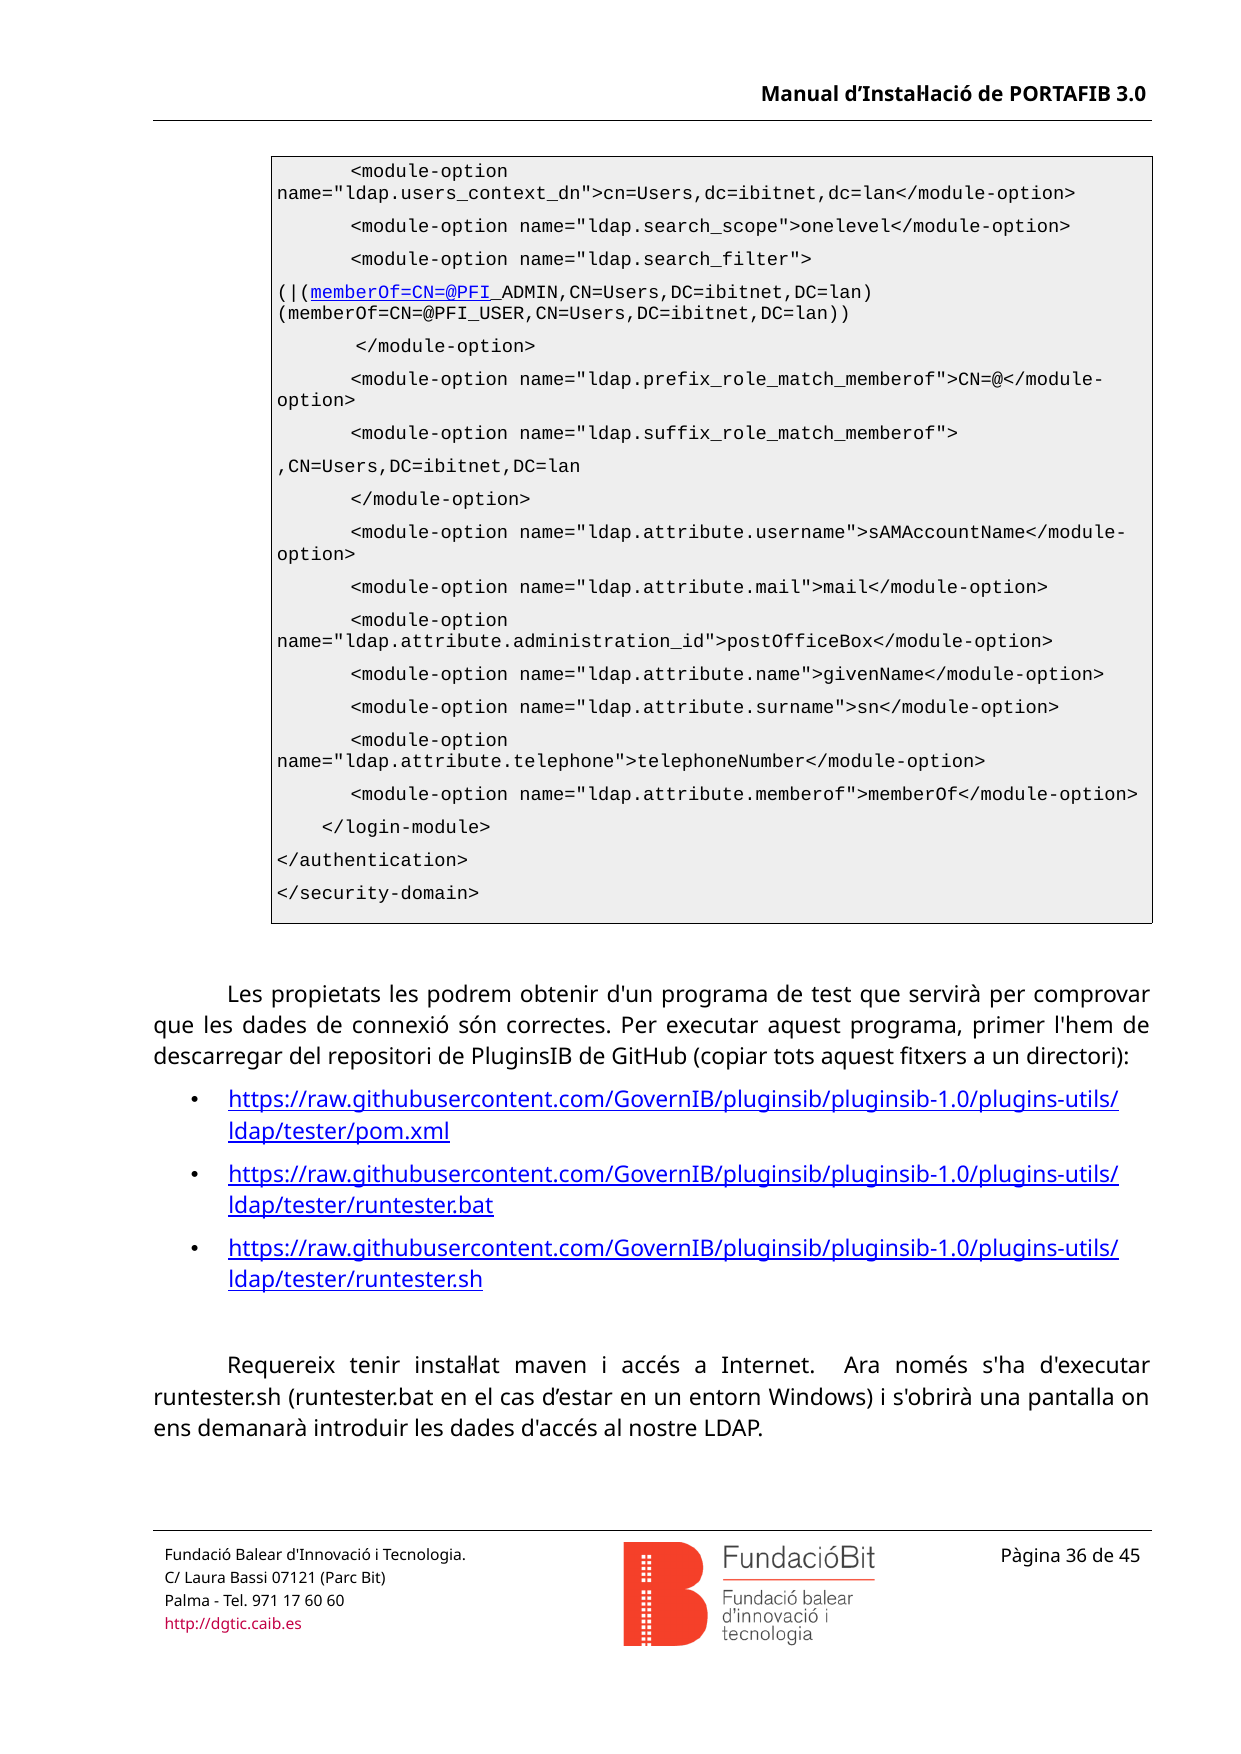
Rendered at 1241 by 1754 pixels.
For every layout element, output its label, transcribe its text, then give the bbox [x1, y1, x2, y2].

list https://raw.githubusercontent.com/GovernIB/pluginsib/pluginsib-1.0/plugins-utils/ldap/tester/pom.xml [191, 1083, 1152, 1146]
text Requereix tenir instal·lat maven i accés a Internet. Ara només s'ha d'executar runtester.sh (runtester.bat en el cas d’estar en un entorn Windows) i s'obrirà una pantalla on ens demanarà introduir les dades d'accés al nostre LDAP. [153, 1349, 1152, 1443]
picture [623, 1542, 875, 1646]
list https://raw.githubusercontent.com/GovernIB/pluginsib/pluginsib-1.0/plugins-utils/ldap/tester/runtester.sh [191, 1232, 1152, 1294]
text Les propietats les podrem obtenir d'un programa de test que servirà per comprovar que les dades de connexió són correctes. Per executar aquest programa, primer l'hem de descarregar del repositori de PluginsIB de GitHub (copiar tots aquest fitxers a un directori): [153, 978, 1152, 1072]
table_header <module-option name="ldap.users_context_dn">cn=Users,dc=ibitnet,dc=lan</module-option> <module-option name="ldap.search_scope">onelevel</module-option> <module-option name="ldap.search_filter"> (|(memberOf=CN=@PFI_ADMIN,CN=Users,DC=ibitnet,DC=lan)(memberOf=CN=@PFI_USER,CN=Users,DC=ibitnet,DC=lan)) </module-option> <module-option name="ldap.prefix_role_match_memberof">CN=@</module-option> <module-option name="ldap.suffix_role_match_memberof"> ,CN=Users,DC=ibitnet,DC=lan </module-option> <module-option name="ldap.attribute.username">sAMAccountName</module-option> <module-option name="ldap.attribute.mail">mail</module-option> <module-option name="ldap.attribute.administration_id">postOfficeBox</module-option> <module-option name="ldap.attribute.name">givenName</module-option> <module-option name="ldap.attribute.surname">sn</module-option> <module-option name="ldap.attribute.telephone">telephoneNumber</module-option> <module-option name="ldap.attribute.memberof">memberOf</module-option> </login-module> </authentication> </security-domain> [272, 157, 1152, 923]
list https://raw.githubusercontent.com/GovernIB/pluginsib/pluginsib-1.0/plugins-utils/ldap/tester/runtester.bat [191, 1158, 1152, 1220]
